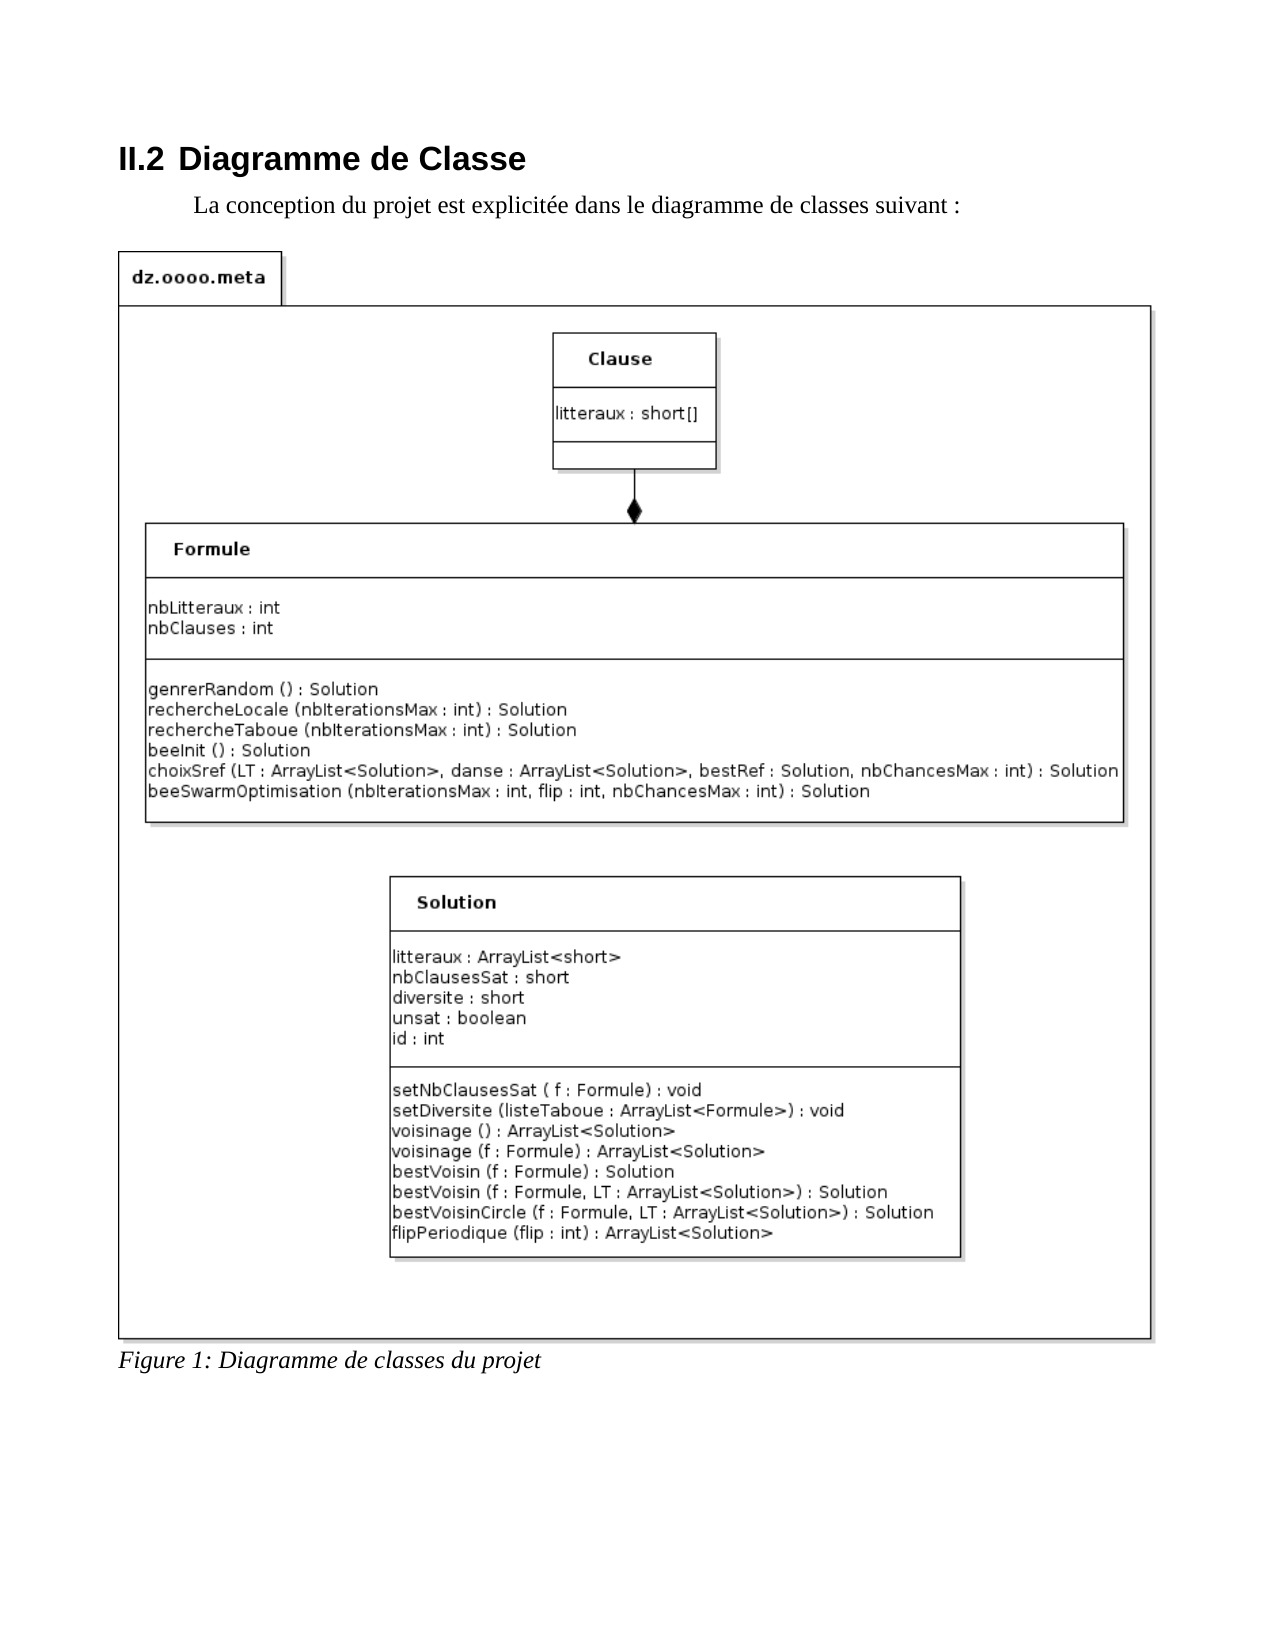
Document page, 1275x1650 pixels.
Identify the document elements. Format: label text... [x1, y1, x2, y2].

picture [118, 251, 1157, 1345]
subtitle Diagramme de Classe [118, 139, 1157, 178]
text Figure 1: Diagramme de classes du projet [118, 1345, 1157, 1373]
text La conception du projet est explicitée dans le diagramme de classes suivant : [118, 190, 1157, 219]
